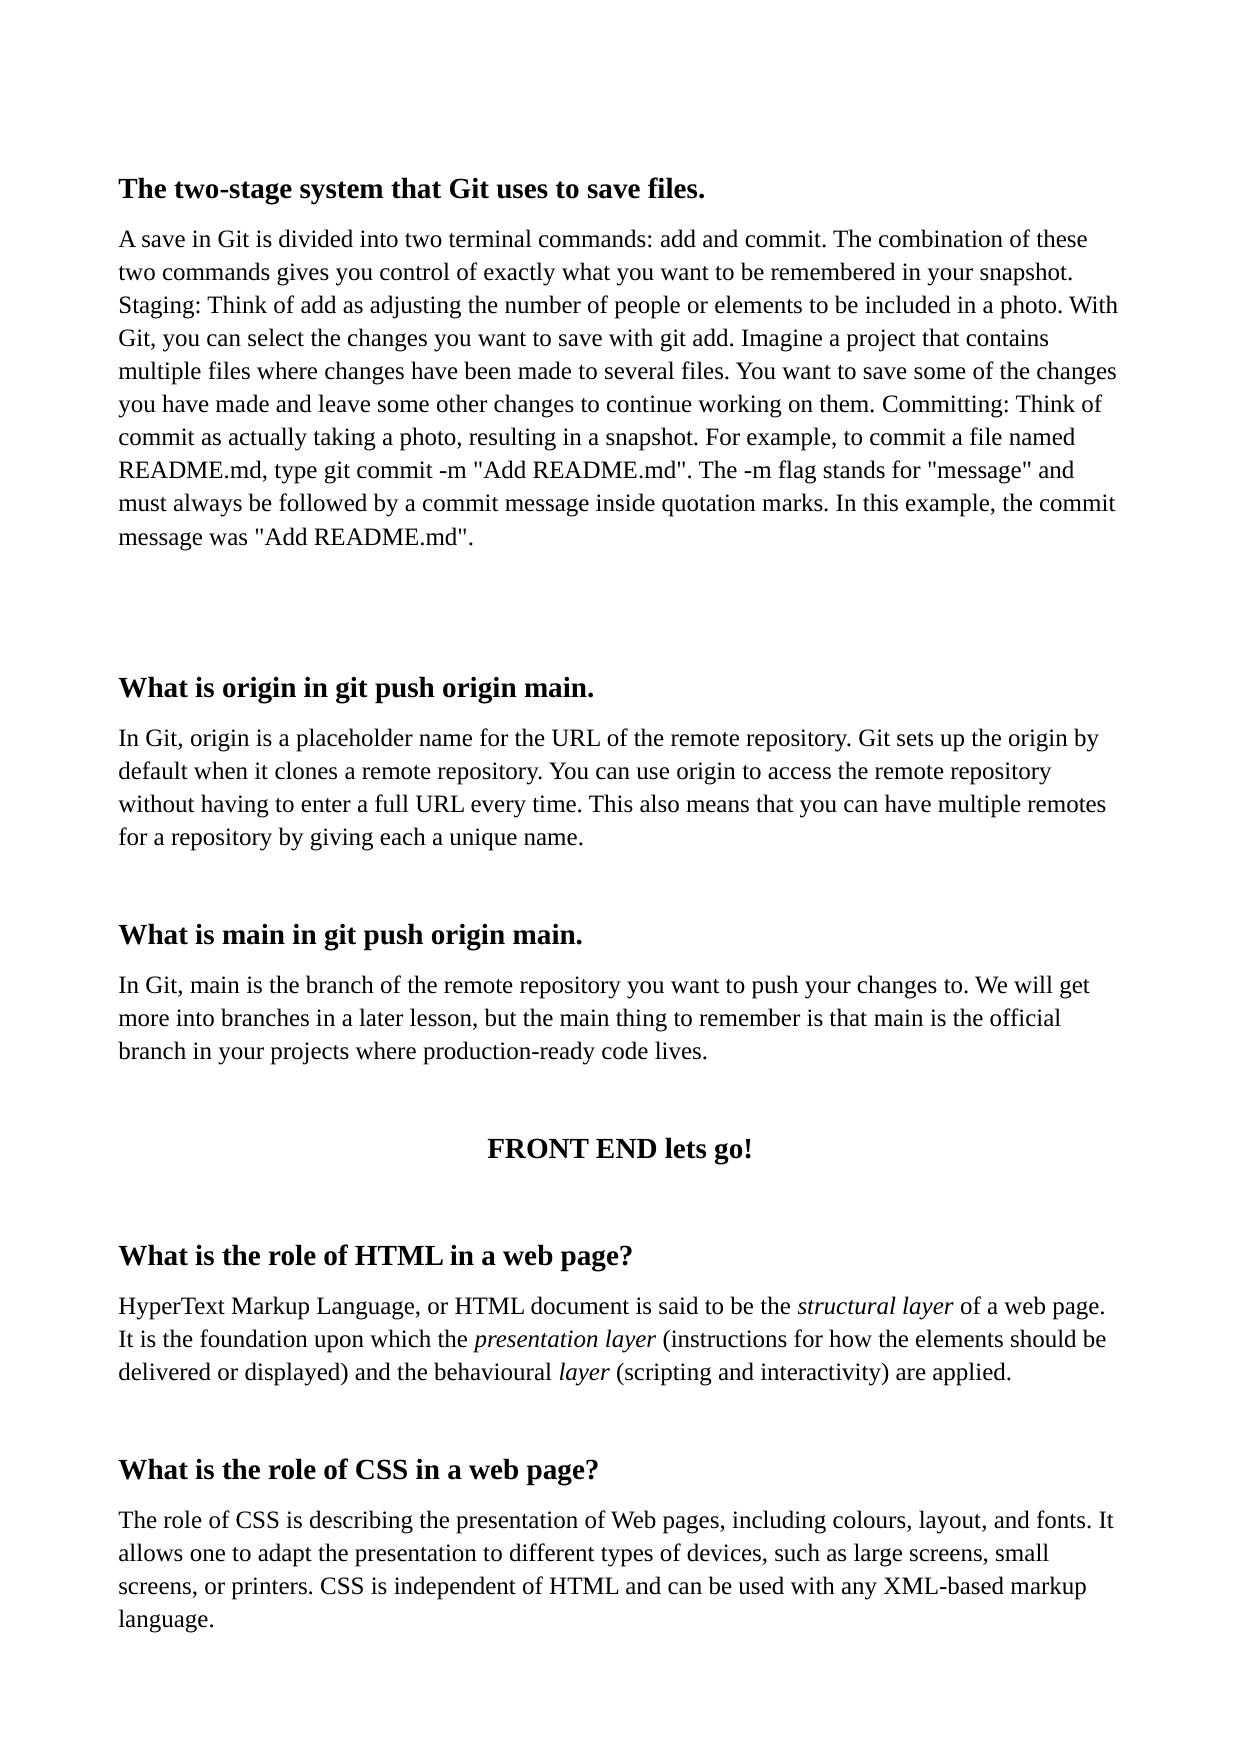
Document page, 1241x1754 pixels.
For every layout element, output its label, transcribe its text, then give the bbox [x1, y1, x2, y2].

text In Git, origin is a placeholder name for the URL of the remote repository. Git sets up the origin by default when it clones a remote repository. You can use origin to access the remote repository without having to enter a full URL every time. This also means that you can have multiple remotes for a repository by giving each a unique name. [118, 723, 1122, 851]
text HyperText Markup Language, or HTML document is said to be the structural layer of a web page. It is the foundation upon which the presentation layer (instructions for how the elements should be delivered or displayed) and the behavioural layer (scripting and interactivity) are applied. [118, 1291, 1122, 1386]
text What is the role of CSS in a web page? [118, 1452, 1122, 1486]
text A save in Git is divided into two terminal commands: add and commit. The combination of these two commands gives you control of exactly what you want to be remembered in your snapshot. Staging: Think of add as adjusting the number of people or elements to be included in a photo. With Git, you can select the changes you want to save with git add. Imagine a project that contains multiple files where changes have been made to several files. You want to save some of the changes you have made and leave some other changes to continue working on them. Committing: Think of commit as actually taking a photo, resulting in a snapshot. For example, to commit a file named README.md, type git commit -m "Add README.md". The -m flag stands for "message" and must always be followed by a commit message inside quotation marks. In this example, the commit message was "Add README.md". [118, 224, 1122, 550]
text In Git, main is the branch of the remote repository you want to push your changes to. We will get more into branches in a later lesson, but the main thing to remember is that main is the official branch in your projects where production-ready code lives. [118, 970, 1122, 1065]
text What is the role of HTML in a web page? [118, 1238, 1122, 1271]
text FRONT END lets go! [118, 1132, 1122, 1165]
text What is main in git push origin main. [118, 917, 1122, 951]
text The role of CSS is describing the presentation of Web pages, including colours, layout, and fonts. It allows one to adapt the presentation to different types of devices, such as large screens, small screens, or printers. CSS is independent of HTML and can be used with any XML-based markup language. [118, 1505, 1122, 1633]
text The two-stage system that Git uses to save files. [118, 171, 1122, 205]
text What is origin in git push origin main. [118, 670, 1122, 703]
